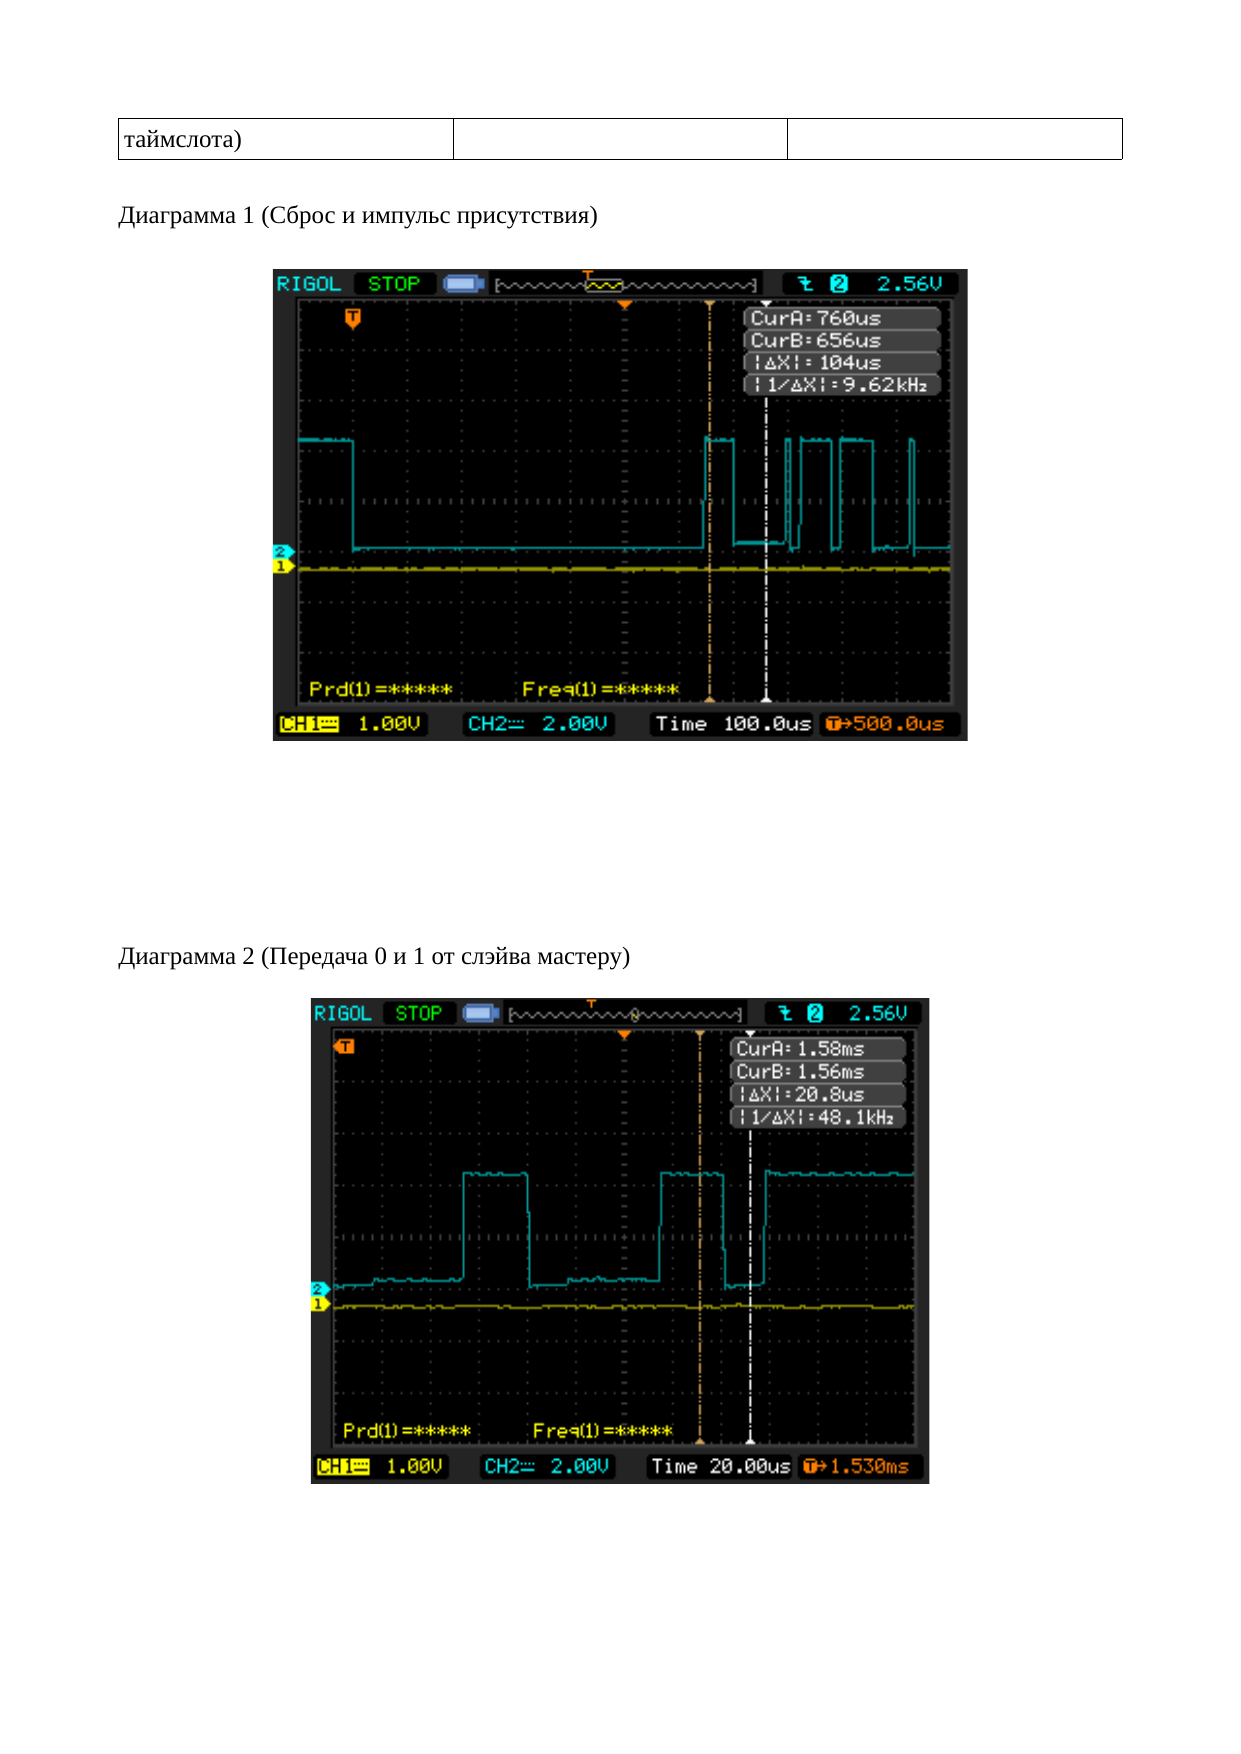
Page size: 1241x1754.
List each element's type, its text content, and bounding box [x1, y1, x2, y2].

table_cell [454, 119, 787, 158]
picture [272, 269, 968, 741]
table_cell таймслота) [119, 119, 453, 158]
text Диаграмма 2 (Передача 0 и 1 от слэйва мастеру) [118, 941, 1122, 970]
table_cell [788, 119, 1122, 158]
picture [310, 998, 930, 1484]
text Диаграмма 1 (Сброс и импульс присутствия) [118, 200, 1122, 228]
